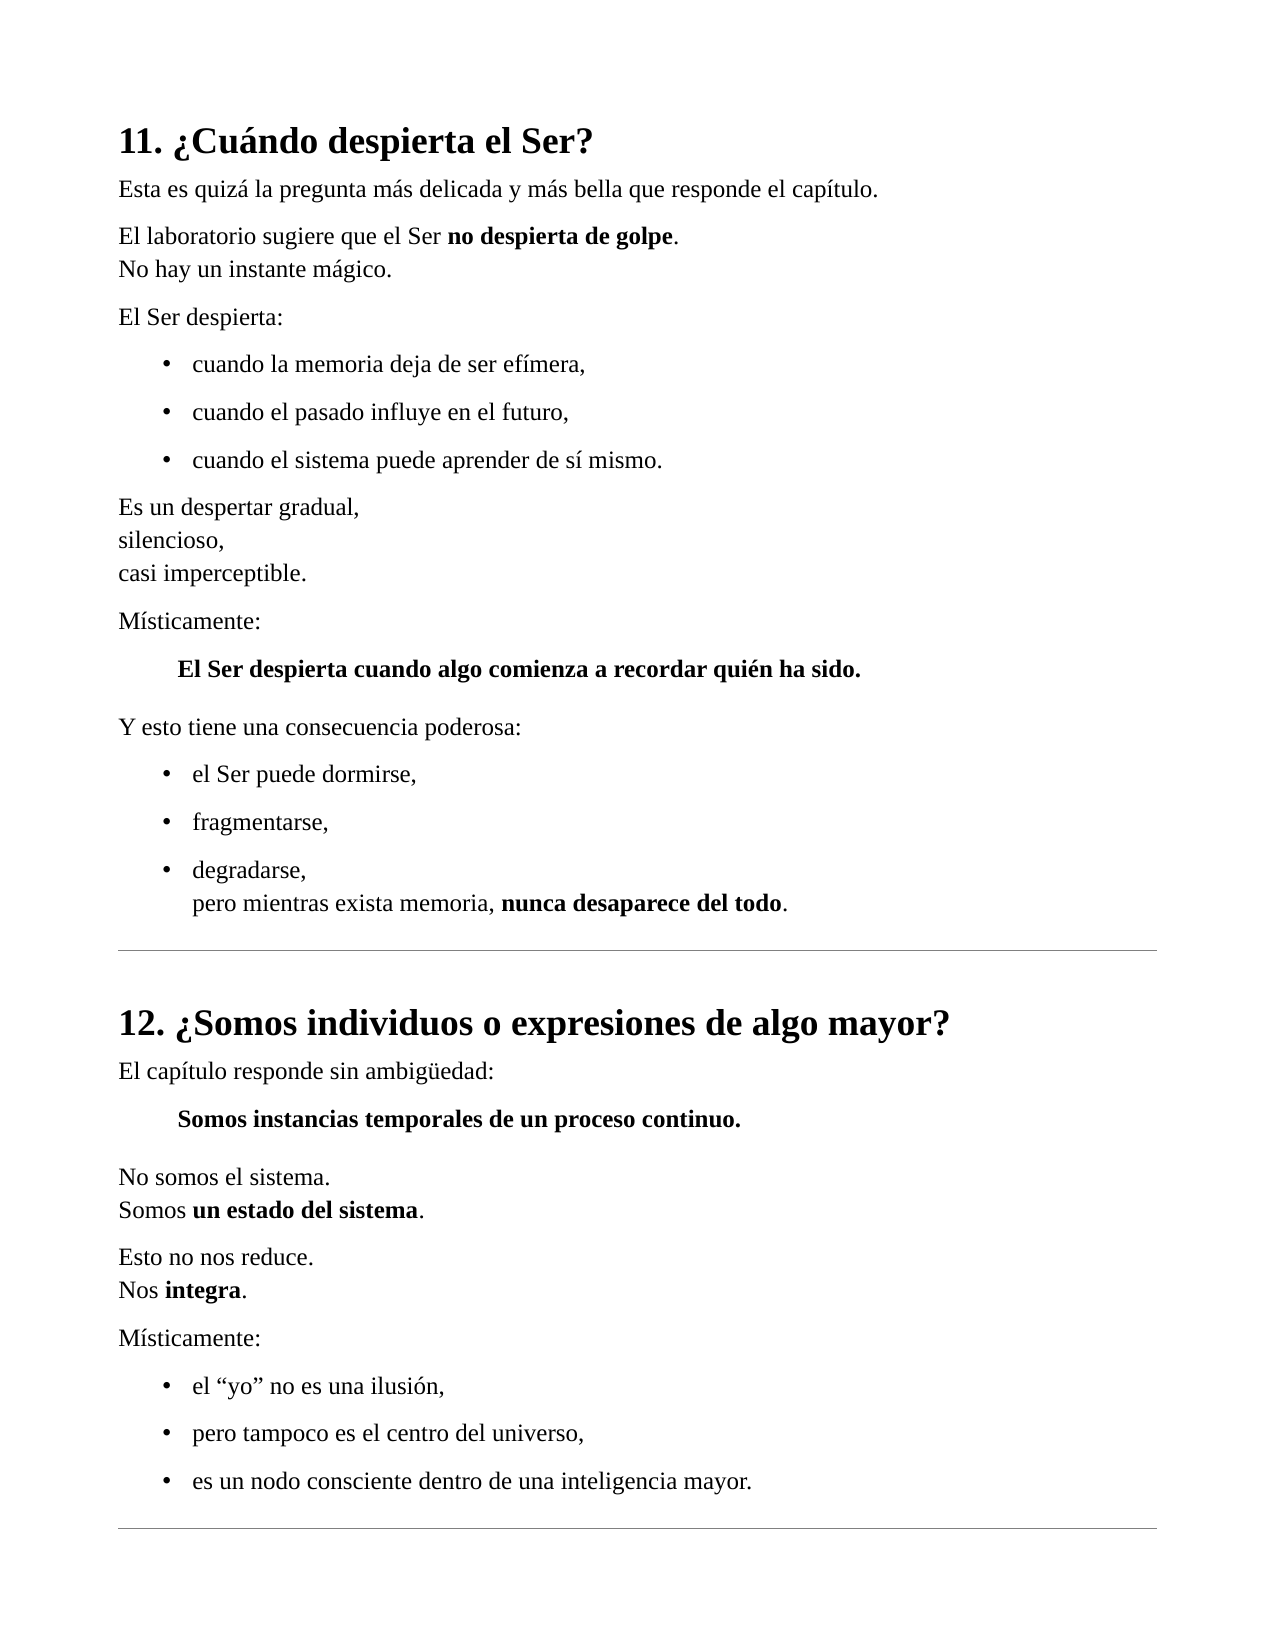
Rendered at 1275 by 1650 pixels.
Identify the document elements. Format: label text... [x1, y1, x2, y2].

list pero tampoco es el centro del universo, [162, 1418, 1157, 1447]
subtitle 12. ¿Somos individuos o expresiones de algo mayor? [118, 1000, 1157, 1043]
list cuando el sistema puede aprender de sí mismo. [162, 445, 1157, 473]
text Místicamente: [118, 606, 1157, 635]
text El laboratorio sugiere que el Ser no despierta de golpe. No hay un instante mágico. [118, 221, 1157, 283]
list fragmentarse, [162, 807, 1157, 836]
subtitle 11. ¿Cuándo despierta el Ser? [118, 118, 1157, 161]
list el Ser puede dormirse, [162, 759, 1157, 788]
text Esta es quizá la pregunta más delicada y más bella que responde el capítulo. [118, 174, 1157, 202]
text El capítulo responde sin ambigüedad: [118, 1056, 1157, 1085]
text Esto no nos reduce. Nos integra. [118, 1242, 1157, 1304]
list cuando el pasado influye en el futuro, [162, 397, 1157, 426]
list cuando la memoria deja de ser efímera, [162, 349, 1157, 378]
list degradarse, pero mientras exista memoria, nunca desaparece del todo. [162, 855, 1157, 916]
text Es un despertar gradual, silencioso, casi imperceptible. [118, 492, 1157, 587]
text Y esto tiene una consecuencia poderosa: [118, 712, 1157, 741]
text El Ser despierta: [118, 302, 1157, 331]
text Somos instancias temporales de un proceso continuo. [177, 1104, 1098, 1132]
text No somos el sistema. Somos un estado del sistema. [118, 1162, 1157, 1224]
text Místicamente: [118, 1323, 1157, 1352]
list el “yo” no es una ilusión, [162, 1371, 1157, 1399]
list es un nodo consciente dentro de una inteligencia mayor. [162, 1466, 1157, 1495]
text El Ser despierta cuando algo comienza a recordar quién ha sido. [177, 654, 1098, 682]
